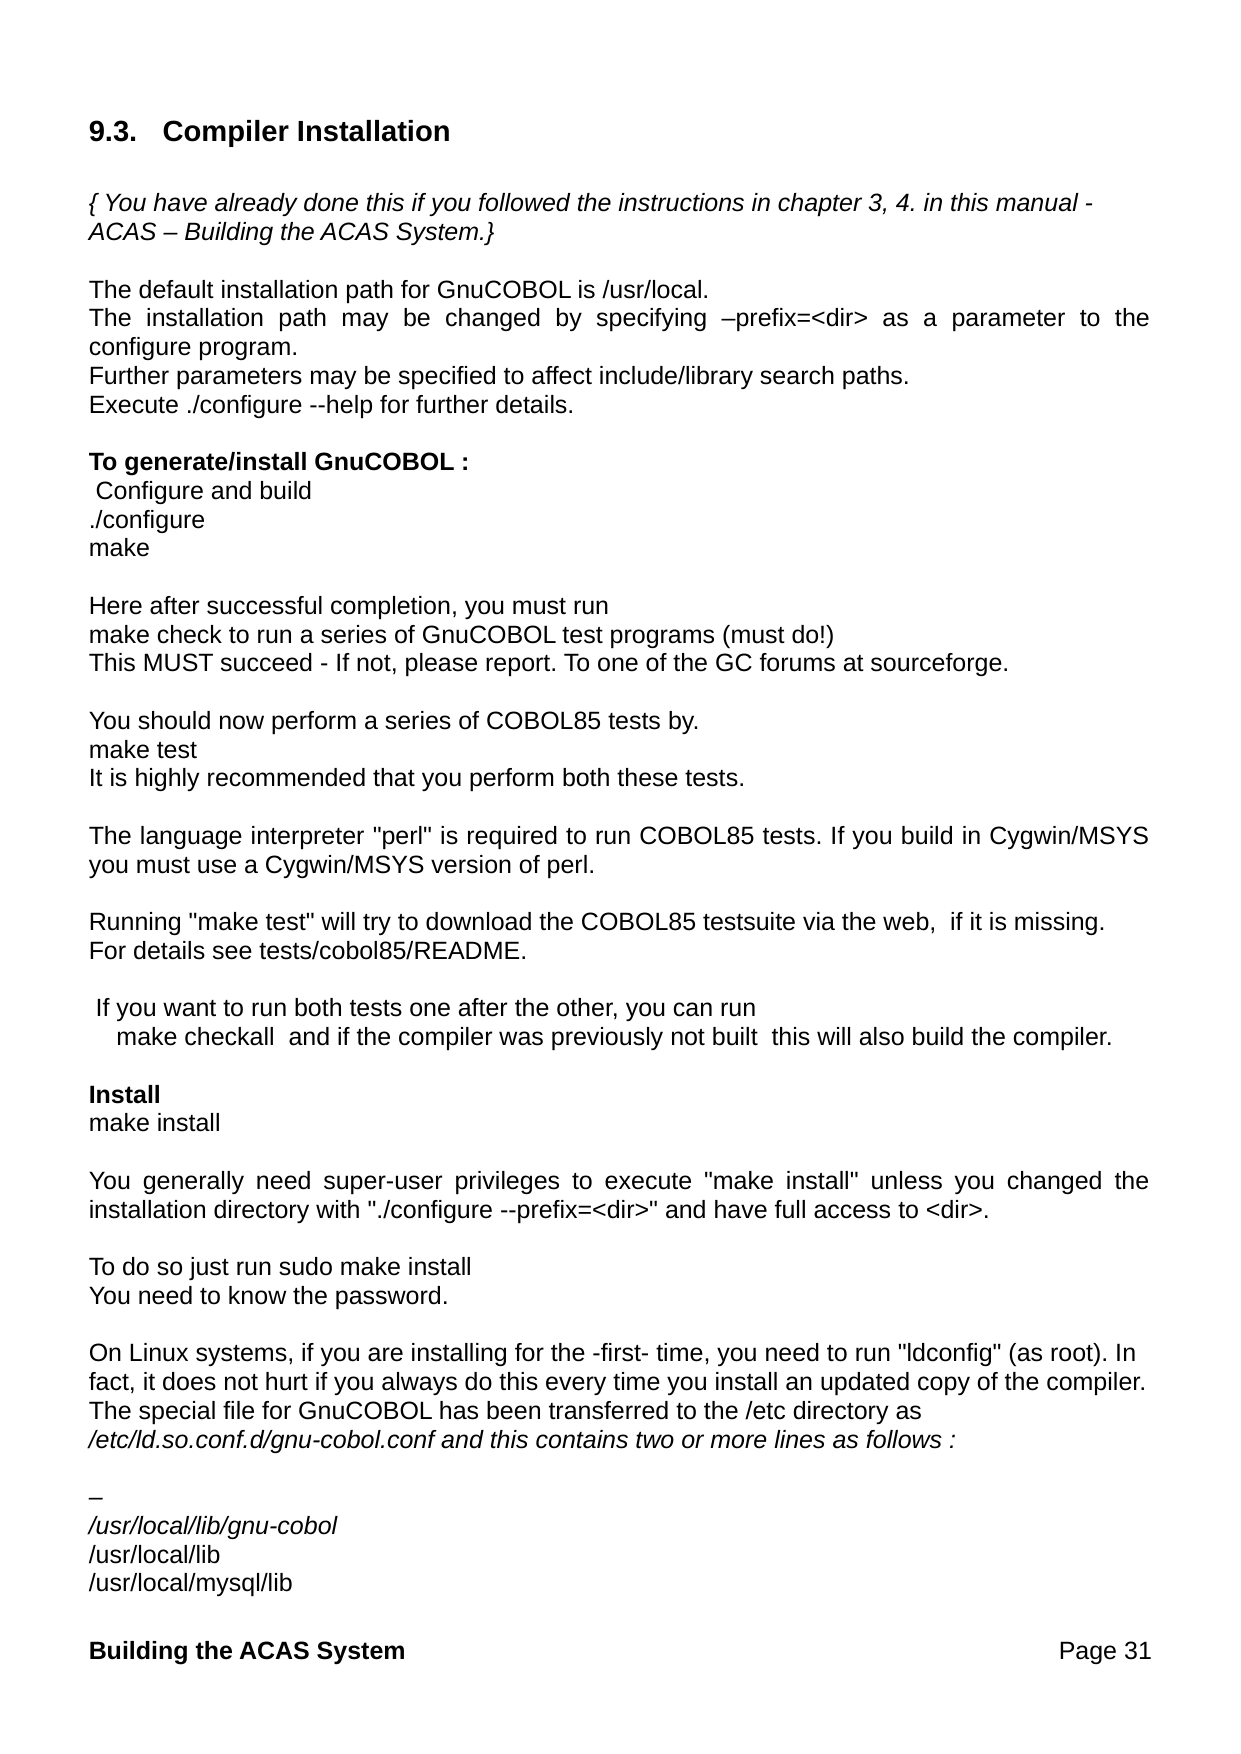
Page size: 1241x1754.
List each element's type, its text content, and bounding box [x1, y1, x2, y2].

text To generate/install GnuCOBOL : [88, 447, 1152, 476]
text It is highly recommended that you perform both these tests. [88, 763, 1152, 792]
text To do so just run sudo make install [88, 1252, 1152, 1281]
text Further parameters may be specified to affect include/library search paths. [88, 361, 1152, 389]
text Install [88, 1079, 1152, 1108]
text On Linux systems, if you are installing for the -first- time, you need to run "ldconfig" (as root). In fact, it does not hurt if you always do this every time you install an updated copy of the compiler. [88, 1338, 1152, 1396]
text /usr/local/lib [88, 1539, 1152, 1568]
text Configure and build [88, 476, 1152, 504]
text make checkall and if the compiler was previously not built this will also build the compiler. [88, 1022, 1152, 1051]
text make [88, 533, 1152, 562]
text { You have already done this if you followed the instructions in chapter 3, 4. in this manual - ACAS – Building the ACAS System.} [88, 188, 1152, 246]
text You generally need super-user privileges to execute "make install" unless you changed the installation directory with "./configure --prefix=<dir>" and have full access to <dir>. [88, 1166, 1152, 1223]
text make install [88, 1108, 1152, 1137]
subtitle Compiler Installation [88, 113, 1152, 147]
text The default installation path for GnuCOBOL is /usr/local. [88, 274, 1152, 303]
text If you want to run both tests one after the other, you can run [88, 993, 1152, 1022]
text For details see tests/cobol85/README. [88, 936, 1152, 964]
text The special file for GnuCOBOL has been transferred to the /etc directory as /etc/ld.so.conf.d/gnu-cobol.conf and this contains two or more lines as follows : [88, 1396, 1152, 1453]
text /usr/local/mysql/lib [88, 1568, 1152, 1597]
text – [88, 1482, 1152, 1511]
text Here after successful completion, you must run [88, 591, 1152, 619]
text You should now perform a series of COBOL85 tests by. [88, 706, 1152, 734]
text This MUST succeed - If not, please report. To one of the GC forums at sourceforge. [88, 648, 1152, 677]
text Running "make test" will try to download the COBOL85 testsuite via the web, if it is missing. [88, 907, 1152, 936]
text The language interpreter "perl" is required to run COBOL85 tests. If you build in Cygwin/MSYS you must use a Cygwin/MSYS version of perl. [88, 821, 1152, 878]
text The installation path may be changed by specifying –prefix=<dir> as a parameter to the configure program. [88, 303, 1152, 361]
text make check to run a series of GnuCOBOL test programs (must do!) [88, 619, 1152, 648]
text make test [88, 734, 1152, 763]
text /usr/local/lib/gnu-cobol [88, 1511, 1152, 1539]
text You need to know the password. [88, 1281, 1152, 1309]
text Execute ./configure --help for further details. [88, 389, 1152, 418]
text ./configure [88, 504, 1152, 533]
